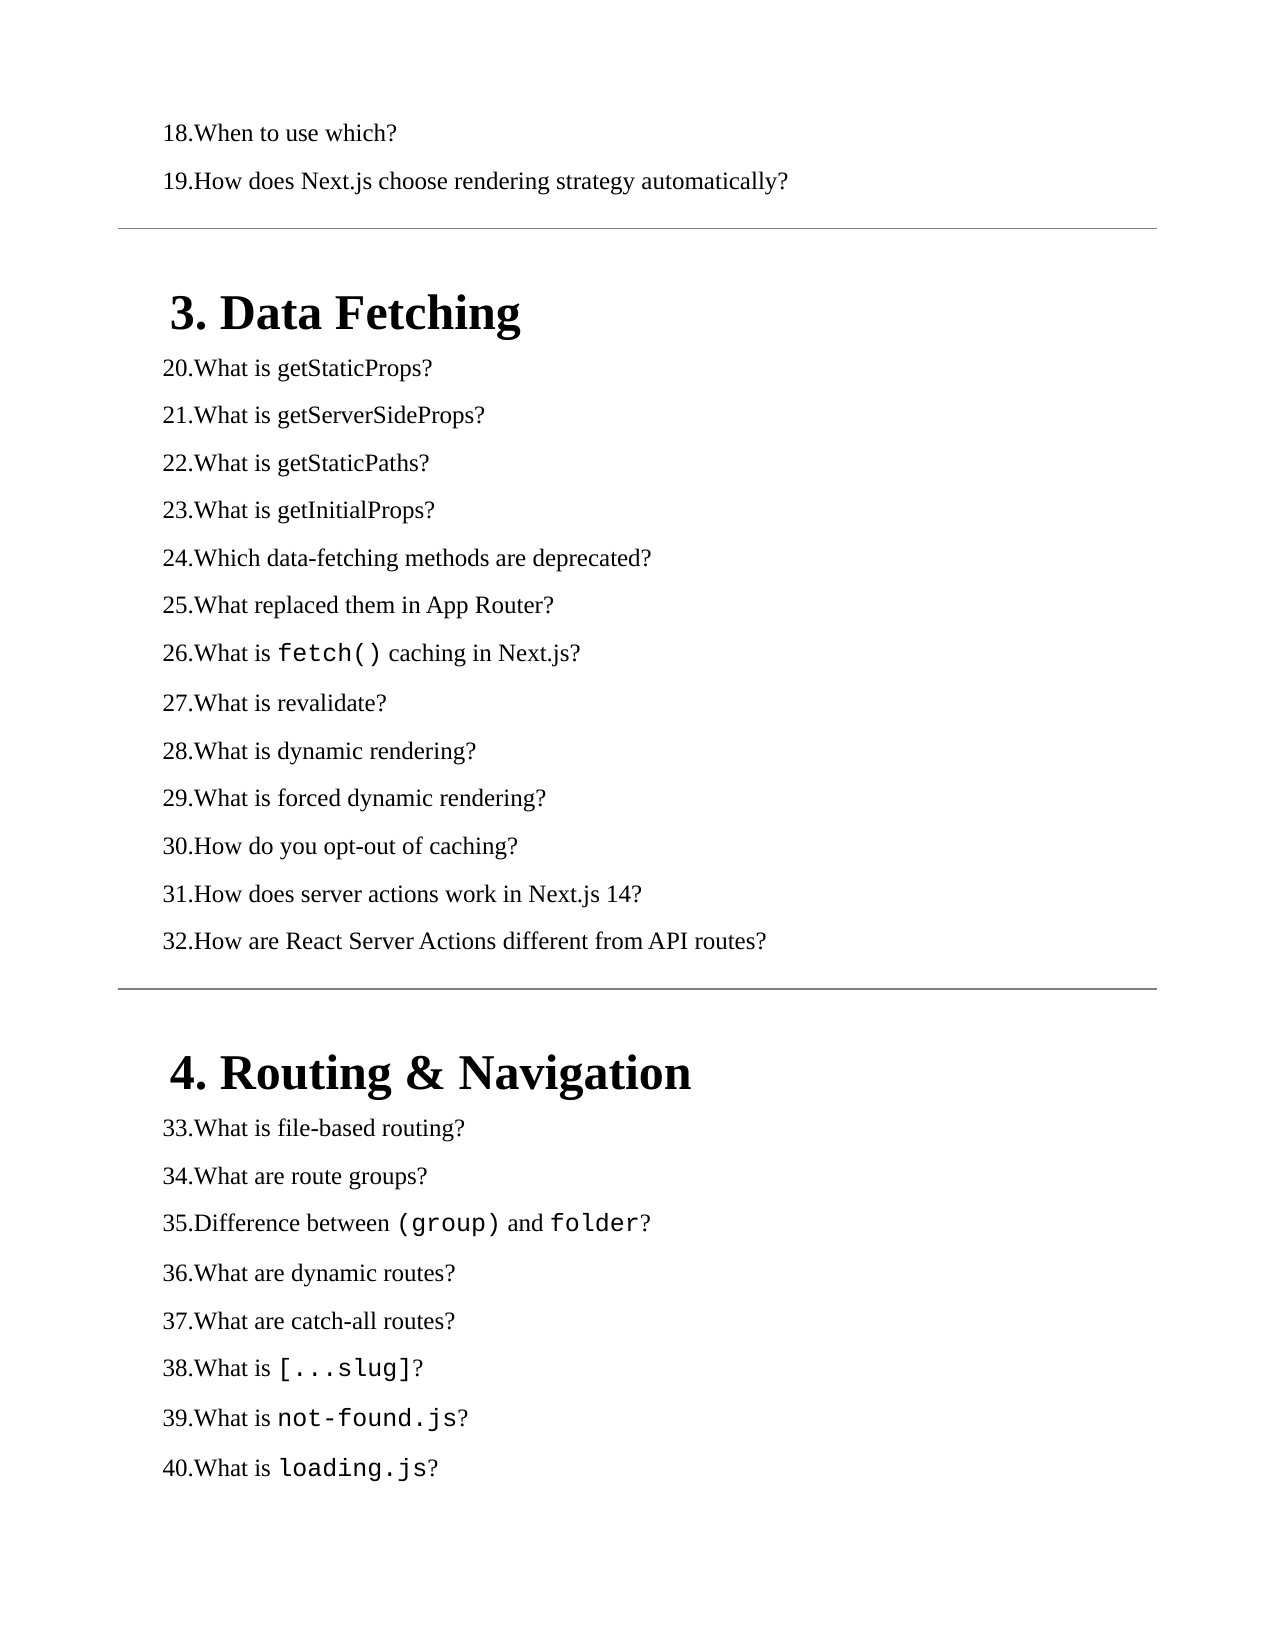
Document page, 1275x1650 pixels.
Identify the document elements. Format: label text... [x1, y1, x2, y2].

list Difference between (group) and folder? [162, 1208, 1157, 1239]
list What is forced dynamic rendering? [162, 783, 1157, 812]
subtitle ✅ 4. Routing & Navigation [118, 1043, 1157, 1101]
list What is loading.js? [162, 1453, 1157, 1484]
list How are React Server Actions different from API routes? [162, 926, 1157, 955]
subtitle ✅ 3. Data Fetching [118, 283, 1157, 340]
list What is dynamic rendering? [162, 736, 1157, 764]
list How does Next.js choose rendering strategy automatically? [162, 166, 1157, 194]
list What is getStaticPaths? [162, 448, 1157, 477]
list What is getServerSideProps? [162, 400, 1157, 429]
list What is not-found.js? [162, 1403, 1157, 1434]
list Which data-fetching methods are deprecated? [162, 543, 1157, 572]
list What is revalidate? [162, 688, 1157, 717]
list How do you opt-out of caching? [162, 831, 1157, 860]
list When to use which? [162, 118, 1157, 147]
list What replaced them in App Router? [162, 591, 1157, 619]
list What is fetch() caching in Next.js? [162, 638, 1157, 669]
list What is [...slug]? [162, 1353, 1157, 1384]
list How does server actions work in Next.js 14? [162, 879, 1157, 907]
list What is file-based routing? [162, 1113, 1157, 1142]
list What is getInitialProps? [162, 495, 1157, 524]
list What is getStaticProps? [162, 353, 1157, 381]
list What are dynamic routes? [162, 1258, 1157, 1287]
list What are catch-all routes? [162, 1306, 1157, 1335]
list What are route groups? [162, 1161, 1157, 1189]
